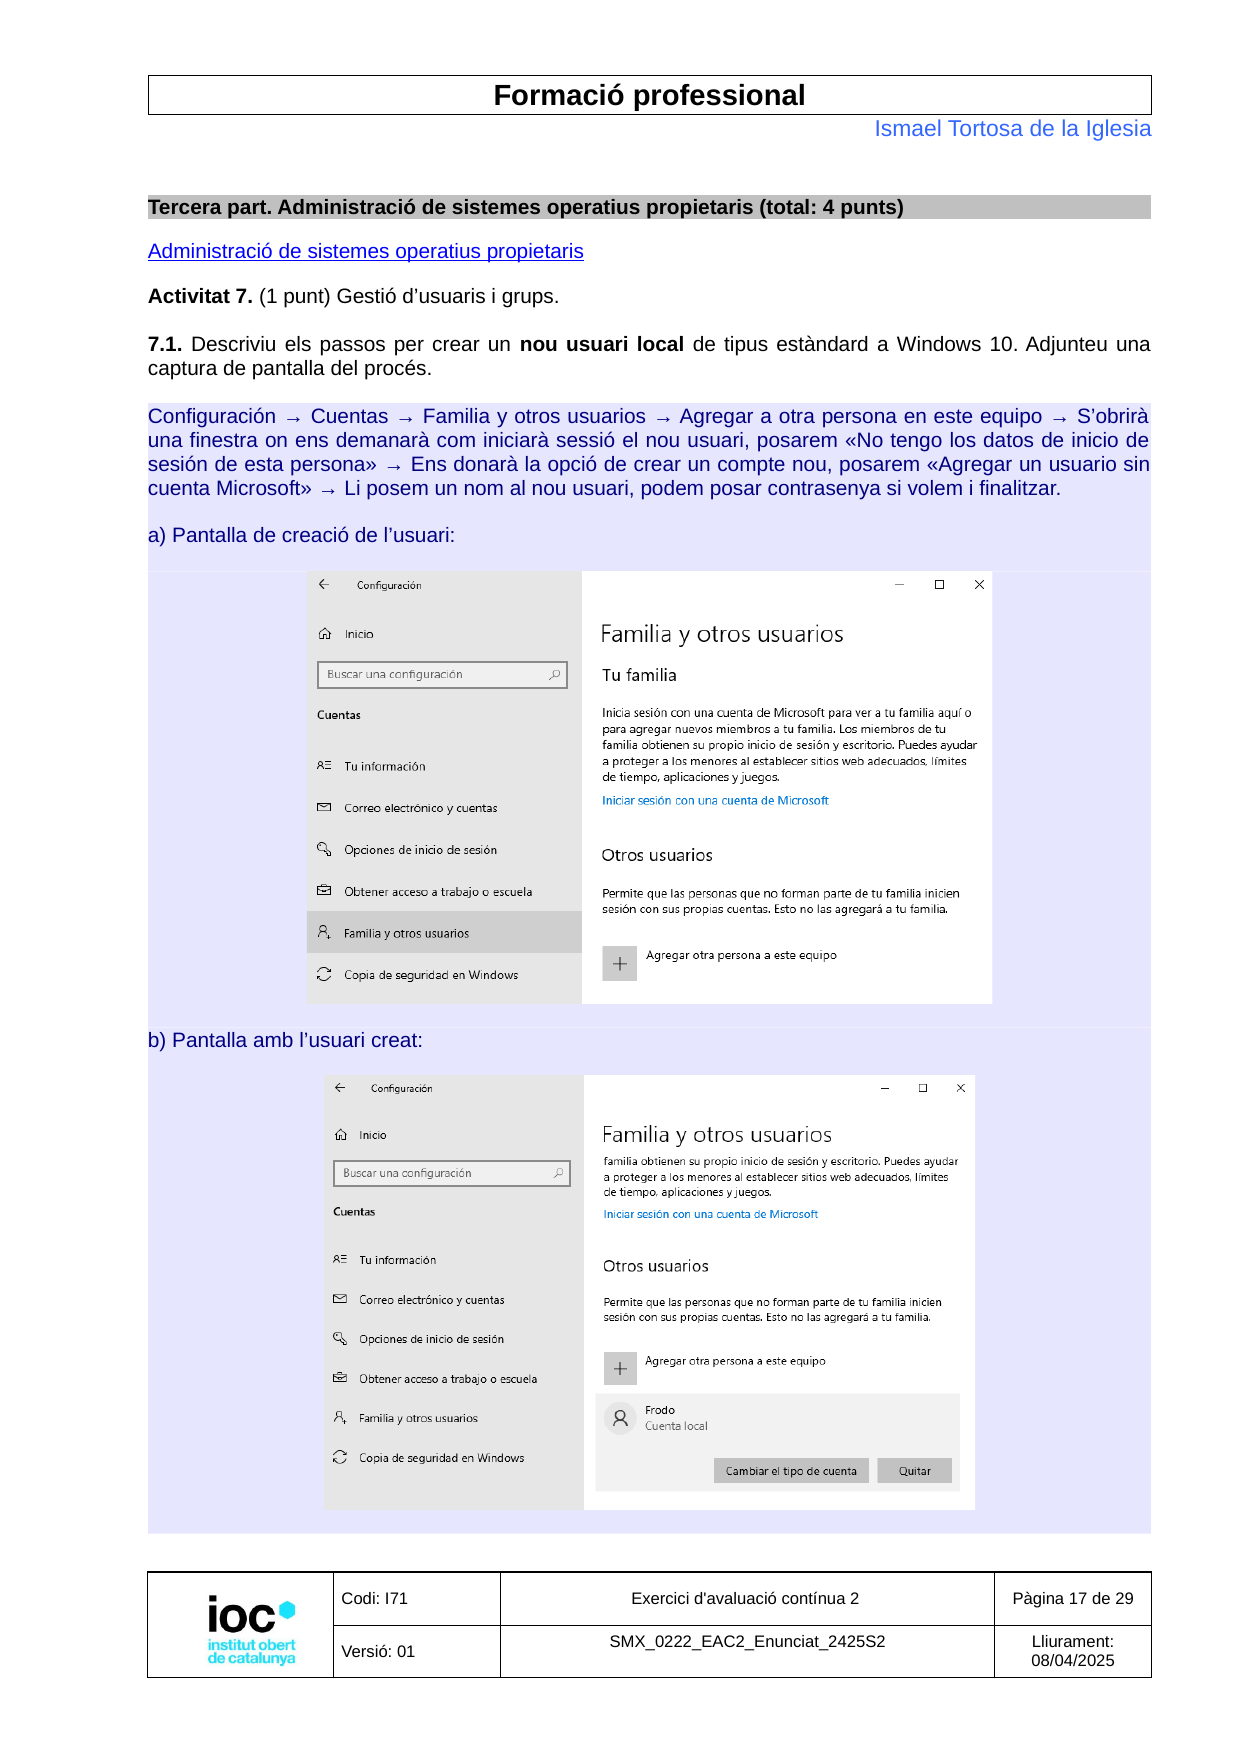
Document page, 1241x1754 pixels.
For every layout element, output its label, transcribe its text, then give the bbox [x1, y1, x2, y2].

subtitle Tercera part. Administració de sistemes operatius propietaris (total: 4 punts) [148, 195, 1151, 219]
text b) Pantalla amb l’usuari creat: [148, 1028, 1151, 1052]
picture [323, 1075, 976, 1510]
text 7.1. Descriviu els passos per crear un nou usuari local de tipus estàndard a Windows 10. Adjunteu una captura de pantalla del procés. [148, 332, 1151, 379]
text a) Pantalla de creació de l’usuari: [148, 523, 1151, 547]
picture [306, 571, 993, 1004]
text Configuración → Cuentas → Familia y otros usuarios → Agregar a otra persona en este equipo → S’obrirà una finestra on ens demanarà com iniciarà sessió el nou usuari, posarem «No tengo los datos de inicio de sesión de esta persona» → Ens donarà la opció de crear un compte nou, posarem «Agregar un usuario sin cuenta Microsoft» → Li posem un nom al nou usuari, podem posar contrasenya si volem i finalitzar. [148, 403, 1151, 499]
text Activitat 7. (1 punt) Gestió d’usuaris i grups. [148, 284, 1151, 308]
text Administració de sistemes operatius propietaris [148, 239, 1151, 263]
picture [195, 1581, 309, 1677]
